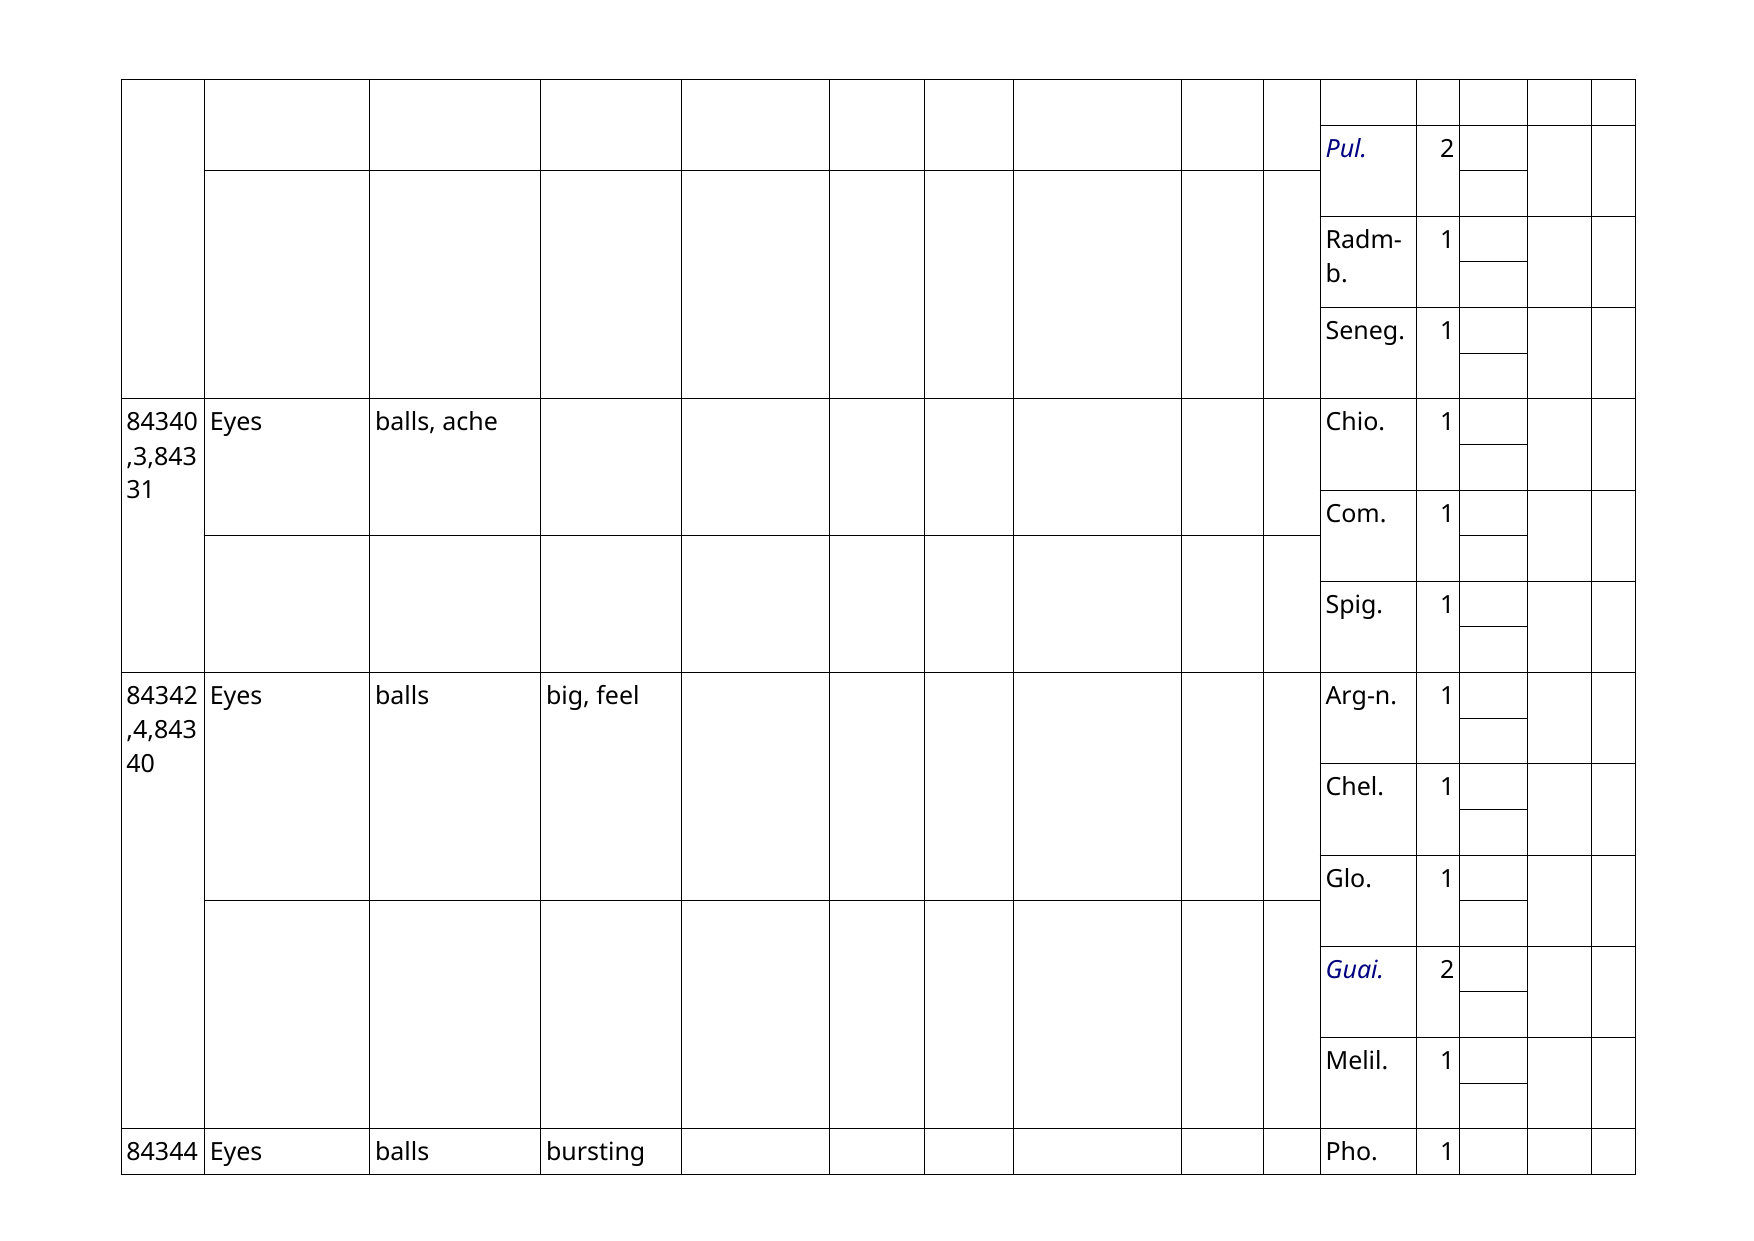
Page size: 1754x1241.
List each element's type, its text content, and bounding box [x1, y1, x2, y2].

table_cell [1182, 171, 1263, 398]
table_cell [830, 171, 924, 398]
table_cell [1264, 171, 1320, 398]
table_cell [682, 80, 829, 170]
table_cell [1460, 901, 1527, 946]
table_cell Com. [1321, 491, 1416, 581]
table_cell 84340,3,84331 [122, 399, 204, 672]
table_cell [1460, 582, 1527, 626]
table_cell [1182, 80, 1263, 170]
table_cell [925, 171, 1013, 398]
table_cell [1528, 673, 1591, 763]
table_cell Eyes [205, 1129, 369, 1174]
table_cell 84344 [122, 1129, 204, 1174]
table_cell [1528, 308, 1591, 398]
table_cell [370, 901, 540, 1128]
table_cell [1528, 80, 1591, 124]
table_cell [205, 80, 369, 170]
table_cell [1528, 856, 1591, 946]
table_cell [1460, 399, 1527, 444]
table_cell 1 [1417, 491, 1459, 581]
table_cell 1 [1417, 1129, 1459, 1174]
table_cell Spig. [1321, 582, 1416, 672]
table_cell [205, 536, 369, 672]
table_cell Arg-n. [1321, 673, 1416, 763]
table_cell [925, 80, 1013, 170]
table_cell [1528, 399, 1591, 489]
table_cell [1460, 354, 1527, 398]
table_cell bursting [541, 1129, 681, 1174]
table_cell [1460, 308, 1527, 353]
table_cell [1592, 80, 1635, 124]
table_cell [830, 399, 924, 535]
table_cell [1460, 1084, 1527, 1128]
table_cell balls [370, 1129, 540, 1174]
table_cell 2 [1417, 126, 1459, 216]
table_cell [1264, 673, 1320, 900]
table_cell [1460, 719, 1527, 763]
table_cell [1460, 126, 1527, 170]
table_cell [1264, 536, 1320, 672]
table_cell [1014, 171, 1181, 398]
table_cell [1264, 901, 1320, 1128]
table_cell [1460, 80, 1527, 124]
table_cell 1 [1417, 582, 1459, 672]
table_cell [1182, 1129, 1263, 1174]
table_cell [1182, 536, 1263, 672]
table_cell [682, 1129, 829, 1174]
table_cell [830, 80, 924, 170]
table_cell Pul. [1321, 126, 1416, 216]
table_cell [1592, 856, 1635, 946]
table_cell [541, 901, 681, 1128]
table_cell [1460, 1038, 1527, 1083]
table_cell [830, 901, 924, 1128]
table_cell [1592, 308, 1635, 398]
table_cell [541, 399, 681, 535]
table_cell [830, 536, 924, 672]
table_cell [1592, 582, 1635, 672]
table_cell [1592, 1129, 1635, 1174]
table_cell [1460, 992, 1527, 1037]
table_cell [1460, 171, 1527, 216]
table_cell Seneg. [1321, 308, 1416, 398]
table_cell [1460, 491, 1527, 535]
table_cell 1 [1417, 764, 1459, 854]
table_cell [541, 171, 681, 398]
table_cell [1460, 947, 1527, 991]
table_cell [1182, 673, 1263, 900]
table_cell [122, 80, 204, 398]
table_cell [370, 536, 540, 672]
table_cell [1592, 491, 1635, 581]
table_cell [1460, 536, 1527, 581]
table_cell Glo. [1321, 856, 1416, 946]
table_cell [1528, 764, 1591, 854]
table_cell 1 [1417, 673, 1459, 763]
table_cell [682, 536, 829, 672]
table_cell [1528, 126, 1591, 216]
table_cell [1528, 1038, 1591, 1128]
table_cell [1264, 80, 1320, 170]
table_cell Melil. [1321, 1038, 1416, 1128]
table_cell Eyes [205, 673, 369, 900]
table_cell [1014, 901, 1181, 1128]
table_cell [541, 80, 681, 170]
table_cell [925, 901, 1013, 1128]
table_cell [1264, 399, 1320, 535]
table_cell Guai. [1321, 947, 1416, 1037]
table_cell [541, 536, 681, 672]
table_cell [1528, 217, 1591, 307]
table_cell [1014, 536, 1181, 672]
table_cell [1592, 764, 1635, 854]
table_cell Eyes [205, 399, 369, 535]
table_cell 1 [1417, 308, 1459, 398]
table_cell [1182, 901, 1263, 1128]
table_cell balls, ache [370, 399, 540, 535]
table_cell [925, 673, 1013, 900]
table_cell [1592, 217, 1635, 307]
table_cell [205, 901, 369, 1128]
table_cell Pho. [1321, 1129, 1416, 1174]
table_cell [1182, 399, 1263, 535]
table_cell [205, 171, 369, 398]
table_cell [925, 399, 1013, 535]
table_cell 1 [1417, 856, 1459, 946]
table_cell [1528, 582, 1591, 672]
table_cell Chio. [1321, 399, 1416, 489]
table_cell [1460, 217, 1527, 261]
table_cell 1 [1417, 399, 1459, 489]
table_cell [1460, 627, 1527, 672]
table_cell [370, 80, 540, 170]
table_cell 2 [1417, 947, 1459, 1037]
table_cell [1460, 445, 1527, 489]
table_cell [370, 171, 540, 398]
table_cell [1528, 491, 1591, 581]
table_cell [925, 1129, 1013, 1174]
table_cell [1592, 126, 1635, 216]
table_cell [1460, 856, 1527, 900]
table_cell 1 [1417, 1038, 1459, 1128]
table_cell Chel. [1321, 764, 1416, 854]
table_cell [1460, 810, 1527, 854]
table_cell 84342,4,84340 [122, 673, 204, 1128]
table_cell [1460, 1129, 1527, 1174]
table_cell [1528, 947, 1591, 1037]
table_cell [925, 536, 1013, 672]
table_cell [682, 399, 829, 535]
table_cell [1264, 1129, 1320, 1174]
table_cell [682, 673, 829, 900]
table_cell [682, 901, 829, 1128]
table_cell [830, 1129, 924, 1174]
table_cell [1592, 1038, 1635, 1128]
table_cell [1014, 673, 1181, 900]
table_cell [1014, 1129, 1181, 1174]
table_cell [1321, 80, 1416, 124]
table_cell [1014, 399, 1181, 535]
table_cell 1 [1417, 217, 1459, 307]
table_cell [1592, 673, 1635, 763]
table_cell [1528, 1129, 1591, 1174]
table_cell [1460, 262, 1527, 307]
table_cell [1592, 399, 1635, 489]
table_cell [682, 171, 829, 398]
table_cell big, feel [541, 673, 681, 900]
table_cell [1592, 947, 1635, 1037]
table_cell [1014, 80, 1181, 170]
table_cell [1460, 764, 1527, 809]
table_cell balls [370, 673, 540, 900]
table_cell [830, 673, 924, 900]
table_cell [1460, 673, 1527, 718]
table_cell Radm-b. [1321, 217, 1416, 307]
table_cell [1417, 80, 1459, 124]
